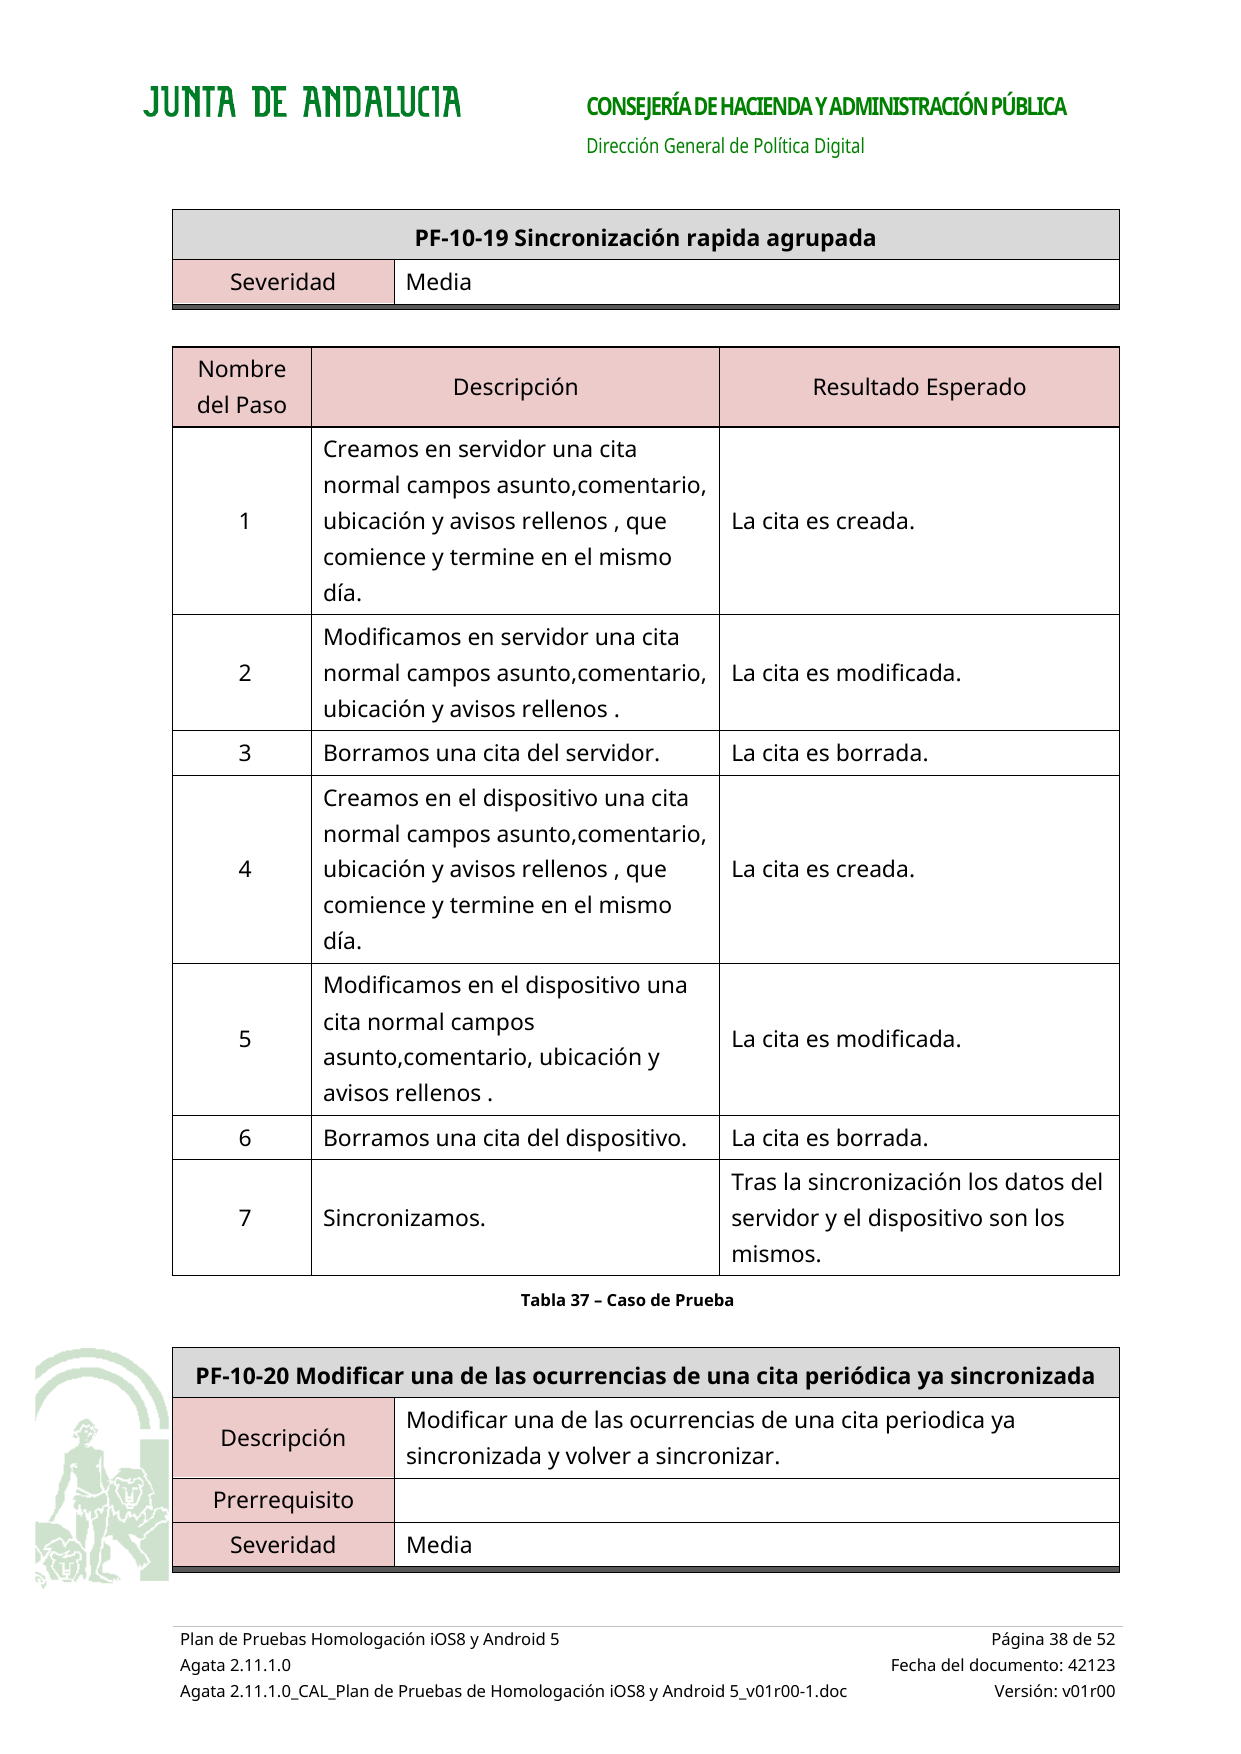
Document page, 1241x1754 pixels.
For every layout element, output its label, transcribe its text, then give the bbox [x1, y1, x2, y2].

table_cell Creamos en servidor una cita normal campos asunto,comentario, ubicación y avisos rellenos , que comience y termine en el mismo día. [312, 428, 719, 614]
table_cell La cita es modificada. [720, 615, 1119, 730]
picture [143, 86, 461, 117]
table_cell [173, 1567, 1119, 1572]
table_cell 6 [173, 1116, 311, 1159]
table_cell La cita es borrada. [720, 1116, 1119, 1159]
table_cell Media [395, 1523, 1119, 1566]
text Tabla 37 – Caso de Prueba [148, 1288, 1107, 1311]
table_header PF-10-19 Sincronización rapida agrupada [173, 210, 1119, 259]
table_cell 3 [173, 731, 311, 774]
table_cell 1 [173, 428, 311, 614]
table_cell Descripción [173, 1398, 394, 1477]
table_cell Creamos en el dispositivo una cita normal campos asunto,comentario, ubicación y avisos rellenos , que comience y termine en el mismo día. [312, 776, 719, 962]
table_cell La cita es modificada. [720, 964, 1119, 1114]
table_cell 4 [173, 776, 311, 962]
table_cell Sincronizamos. [312, 1160, 719, 1275]
table_cell 5 [173, 964, 311, 1114]
table_cell La cita es creada. [720, 428, 1119, 614]
table_cell La cita es creada. [720, 776, 1119, 962]
table_cell Borramos una cita del servidor. [312, 731, 719, 774]
table_cell [173, 305, 1119, 309]
table_cell 7 [173, 1160, 311, 1275]
table_cell Modificamos en el dispositivo una cita normal campos asunto,comentario, ubicación y avisos rellenos . [312, 964, 719, 1114]
table_cell Tras la sincronización los datos del servidor y el dispositivo son los mismos. [720, 1160, 1119, 1275]
table_cell Severidad [173, 1523, 394, 1566]
table_cell Severidad [173, 260, 394, 303]
table_cell Borramos una cita del dispositivo. [312, 1116, 719, 1159]
table_cell 2 [173, 615, 311, 730]
table_cell Modificar una de las ocurrencias de una cita periodica ya sincronizada y volver a sincronizar. [395, 1398, 1119, 1477]
table_header Nombre del Paso [173, 348, 311, 426]
table_header Resultado Esperado [720, 348, 1119, 426]
table_cell Media [395, 260, 1119, 303]
table_cell [395, 1479, 1119, 1522]
table_header PF-10-20 Modificar una de las ocurrencias de una cita periódica ya sincronizada [173, 1348, 1119, 1397]
table_cell La cita es borrada. [720, 731, 1119, 774]
table_cell Prerrequisito [173, 1479, 394, 1522]
table_cell Modificamos en servidor una cita normal campos asunto,comentario, ubicación y avisos rellenos . [312, 615, 719, 730]
table_header Descripción [312, 348, 719, 426]
